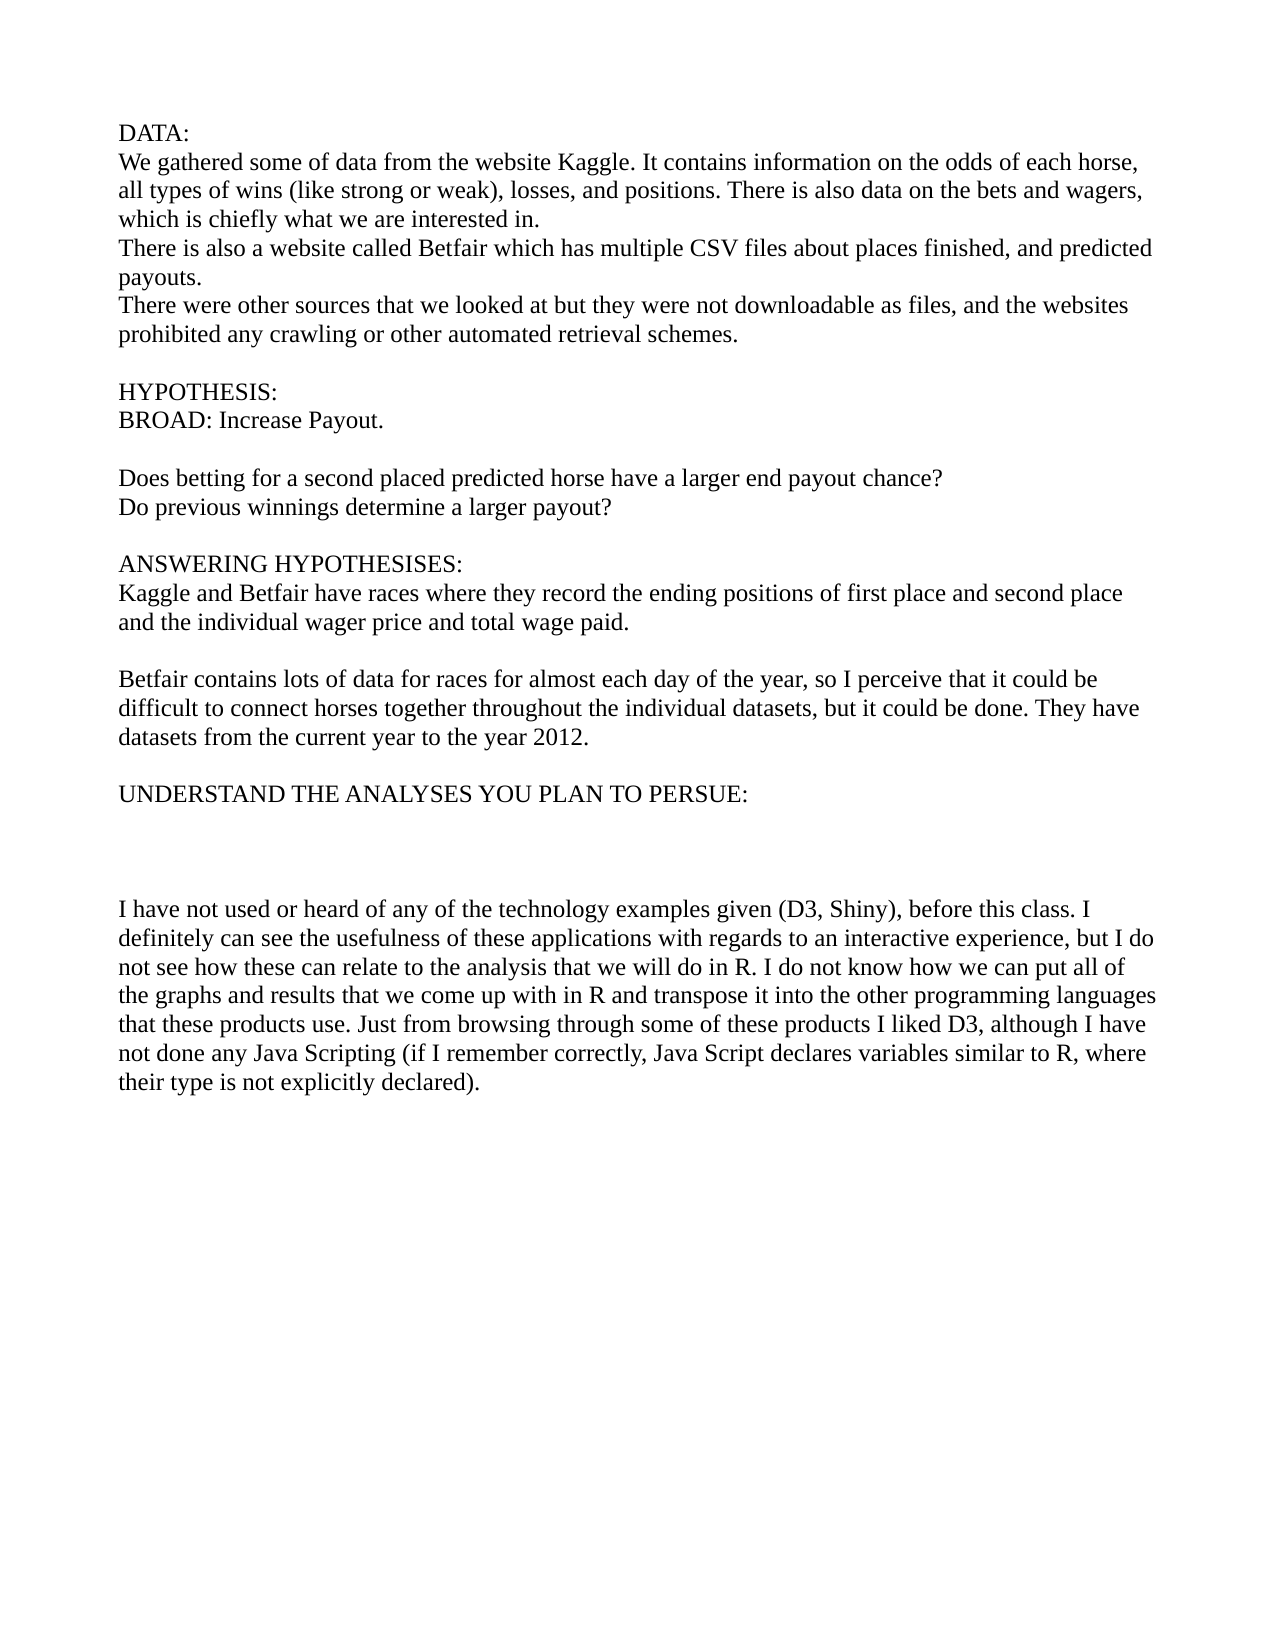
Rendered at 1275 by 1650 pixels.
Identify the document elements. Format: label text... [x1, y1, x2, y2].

text DATA: [118, 118, 1157, 147]
text BROAD: Increase Payout. [118, 406, 1157, 434]
text HYPOTHESIS: [118, 377, 1157, 406]
text Does betting for a second placed predicted horse have a larger end payout chance? [118, 463, 1157, 492]
text I have not used or heard of any of the technology examples given (D3, Shiny), before this class. I definitely can see the usefulness of these applications with regards to an interactive experience, but I do not see how these can relate to the analysis that we will do in R. I do not know how we can put all of the graphs and results that we come up with in R and transpose it into the other programming languages that these products use. Just from browsing through some of these products I liked D3, although I have not done any Java Scripting (if I remember correctly, Java Script declares variables similar to R, where their type is not explicitly declared). [118, 894, 1157, 1096]
text There were other sources that we looked at but they were not downloadable as files, and the websites prohibited any crawling or other automated retrieval schemes. [118, 291, 1157, 348]
text Do previous winnings determine a larger payout? [118, 492, 1157, 521]
text UNDERSTAND THE ANALYSES YOU PLAN TO PERSUE: [118, 779, 1157, 808]
text ANSWERING HYPOTHESISES: [118, 549, 1157, 578]
text We gathered some of data from the website Kaggle. It contains information on the odds of each horse, all types of wins (like strong or weak), losses, and positions. There is also data on the bets and wagers, which is chiefly what we are interested in. [118, 147, 1157, 233]
text Betfair contains lots of data for races for almost each day of the year, so I perceive that it could be difficult to connect horses together throughout the individual datasets, but it could be done. They have datasets from the current year to the year 2012. [118, 664, 1157, 751]
text Kaggle and Betfair have races where they record the ending positions of first place and second place and the individual wager price and total wage paid. [118, 578, 1157, 636]
text There is also a website called Betfair which has multiple CSV files about places finished, and predicted payouts. [118, 233, 1157, 291]
